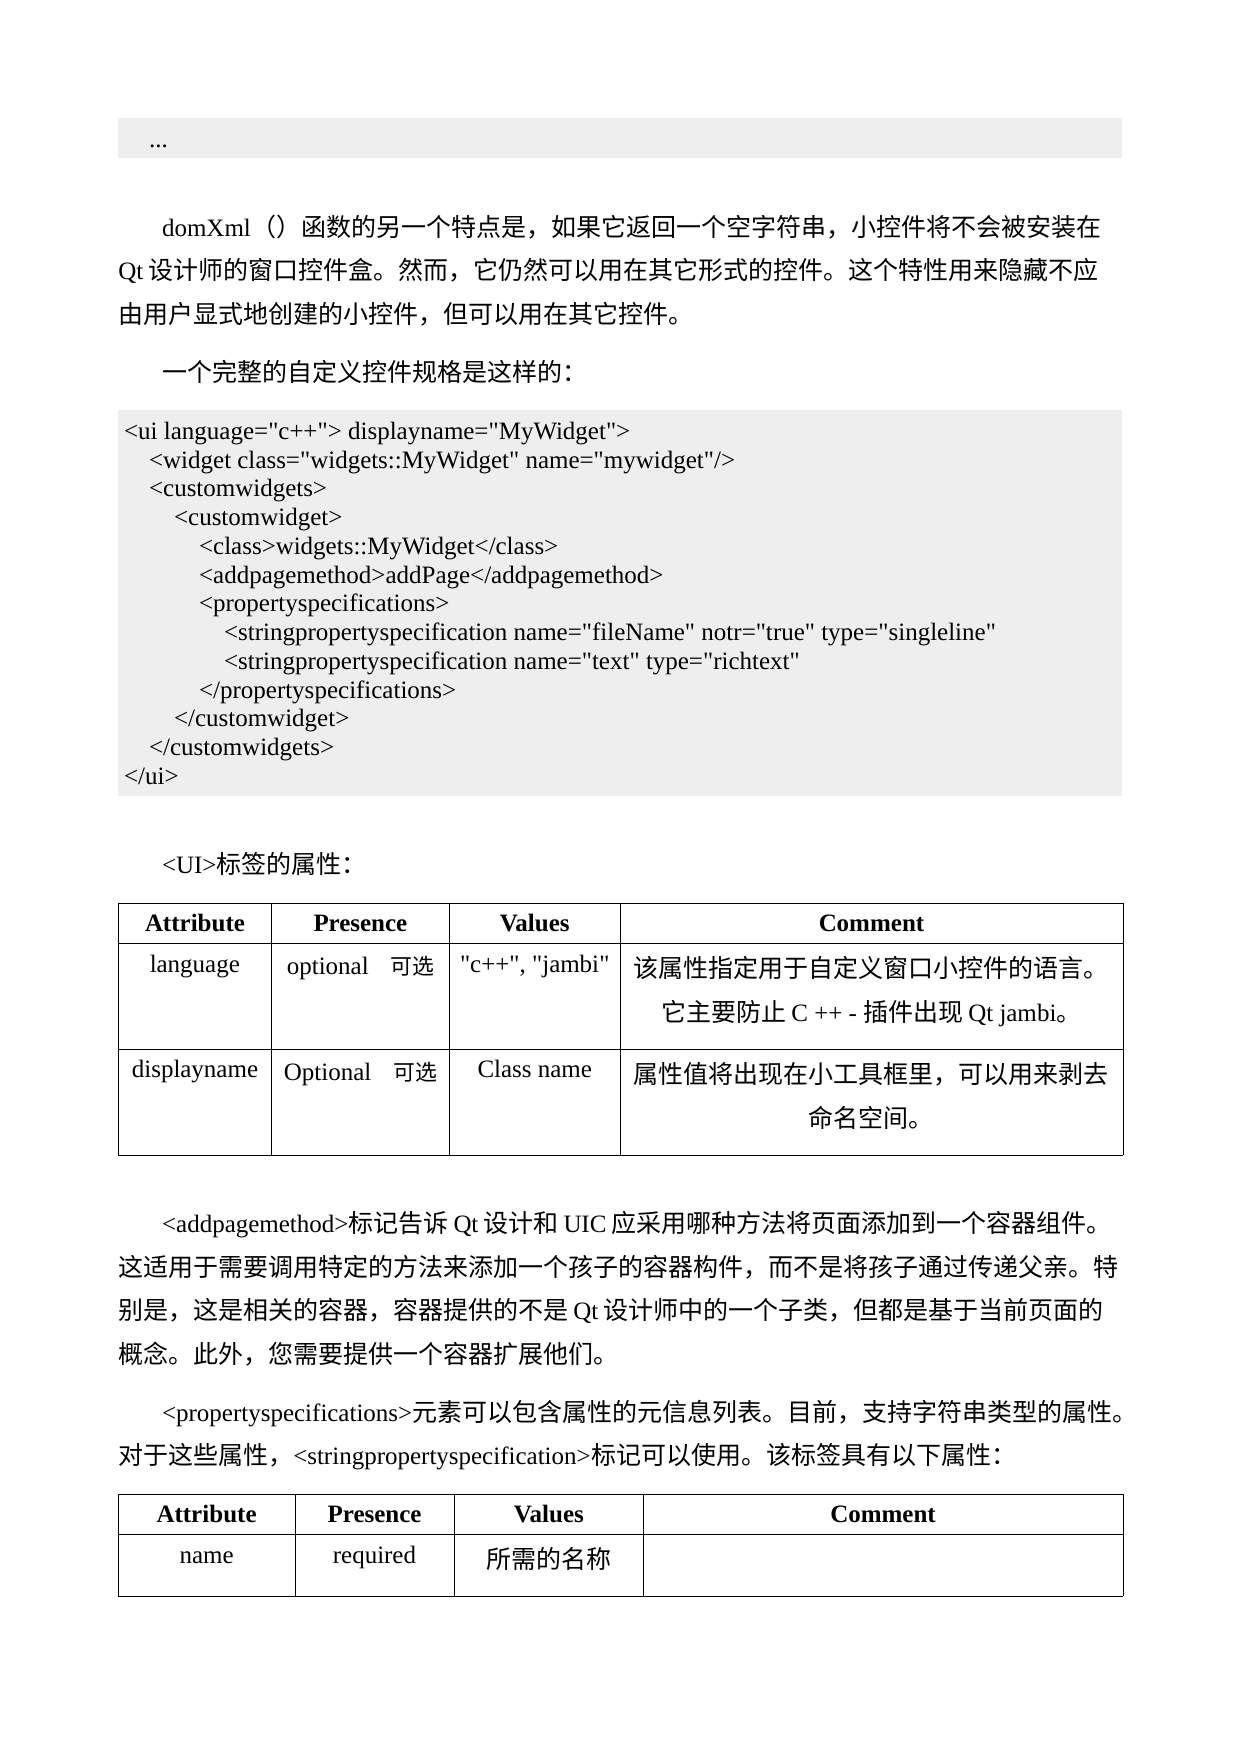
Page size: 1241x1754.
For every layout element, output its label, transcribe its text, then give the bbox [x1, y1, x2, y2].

table_cell 所需的名称 [455, 1535, 643, 1596]
text <propertyspecifications>元素可以包含属性的元信息列表。目前，支持字符串类型的属性。对于这些属性，<stringpropertyspecification>标记可以使用。该标签具有以下属性： [118, 1392, 1122, 1472]
table_cell [644, 1535, 1123, 1596]
table_cell 该属性指定用于自定义窗口小控件的语言。它主要防止C ++ - 插件出现Qt jambi。 [621, 944, 1123, 1049]
table_cell Class name [450, 1050, 620, 1154]
table_header Comment [621, 904, 1123, 943]
table_cell "c++", "jambi" [450, 944, 620, 1049]
table_cell name [119, 1535, 295, 1596]
table_cell required [296, 1535, 454, 1596]
table_header Attribute [119, 1495, 295, 1534]
table_cell language [119, 944, 271, 1049]
table_header Comment [644, 1495, 1123, 1534]
table_cell displayname [119, 1050, 271, 1154]
table_header Attribute [119, 904, 271, 943]
table_header Presence [272, 904, 449, 943]
table_cell optional 可选 [272, 944, 449, 1049]
text 一个完整的自定义控件规格是这样的： [118, 352, 1122, 388]
table_cell Optional 可选 [272, 1050, 449, 1154]
text domXml（）函数的另一个特点是，如果它返回一个空字符串，小控件将不会被安装在Qt设计师的窗口控件盒。然而，它仍然可以用在其它形式的控件。这个特性用来隐藏不应由用户显式地创建的小控件，但可以用在其它控件。 [118, 207, 1122, 331]
text <UI>标签的属性： [118, 844, 1122, 881]
table_header Presence [296, 1495, 454, 1534]
text <addpagemethod>标记告诉Qt设计和UIC应采用哪种方法将页面添加到一个容器组件。这适用于需要调用特定的方法来添加一个孩子的容器构件，而不是将孩子通过传递父亲。特别是，这是相关的容器，容器提供的不是Qt设计师中的一个子类，但都是基于当前页面的概念。此外，您需要提供一个容器扩展他们。 [118, 1204, 1122, 1370]
table_cell 属性值将出现在小工具框里，可以用来剥去命名空间。 [621, 1050, 1123, 1154]
table_header ... [118, 118, 1122, 158]
table_header <ui language="c++"> displayname="MyWidget"> <widget class="widgets::MyWidget" name="mywidget"/> <customwidgets> <customwidget> <class>widgets::MyWidget</class> <addpagemethod>addPage</addpagemethod> <propertyspecifications> <stringpropertyspecification name="fileName" notr="true" type="singleline" <stringpropertyspecification name="text" type="richtext" </propertyspecifications> </customwidget> </customwidgets> </ui> [118, 410, 1122, 796]
table_header Values [455, 1495, 643, 1534]
table_header Values [450, 904, 620, 943]
